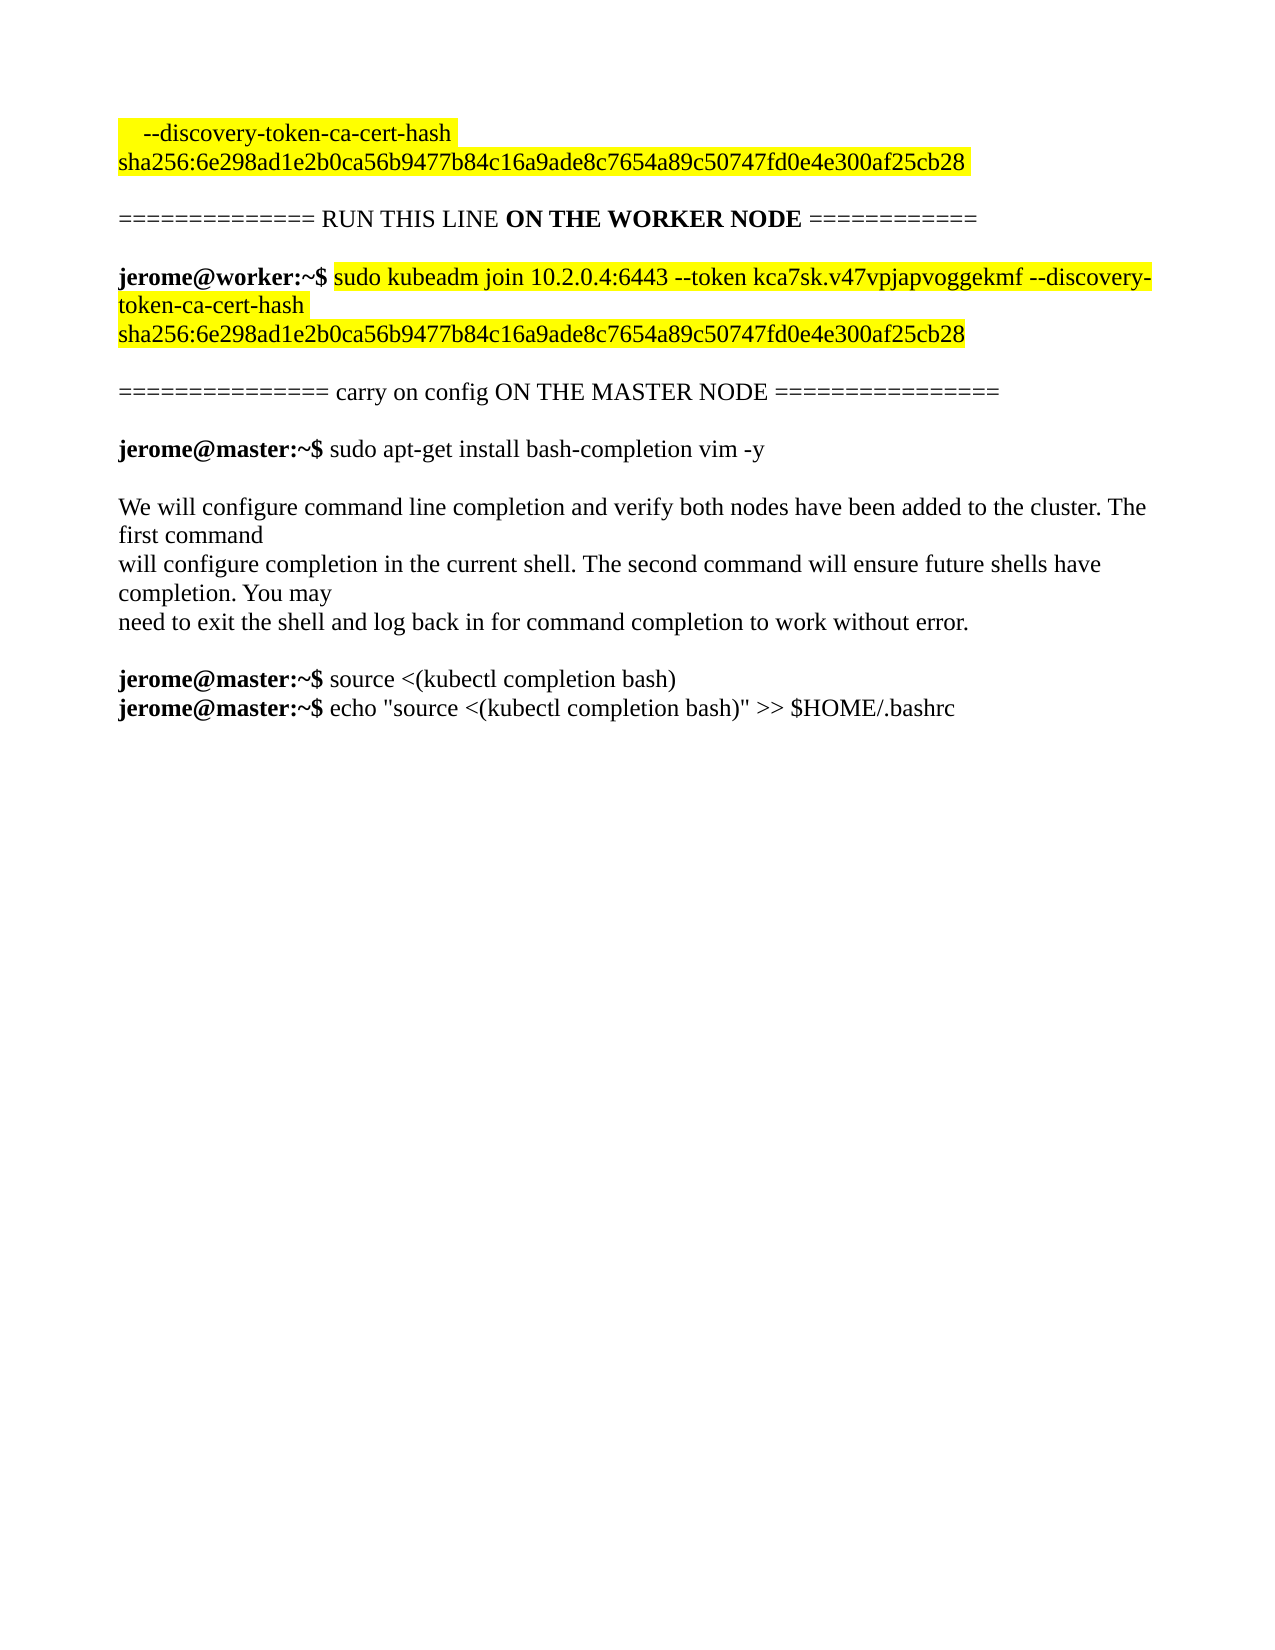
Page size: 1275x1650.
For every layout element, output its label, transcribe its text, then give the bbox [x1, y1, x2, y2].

text will configure completion in the current shell. The second command will ensure future shells have completion. You may [118, 549, 1157, 607]
text jerome@master:~$ sudo apt-get install bash-completion vim -y [118, 434, 1157, 463]
text --discovery-token-ca-cert-hash sha256:6e298ad1e2b0ca56b9477b84c16a9ade8c7654a89c50747fd0e4e300af25cb28 [118, 118, 1157, 176]
text jerome@master:~$ source <(kubectl completion bash) [118, 664, 1157, 693]
text =============== carry on config ON THE MASTER NODE ================ [118, 377, 1157, 406]
text ============== RUN THIS LINE ON THE WORKER NODE ============ [118, 204, 1157, 233]
text need to exit the shell and log back in for command completion to work without error. [118, 607, 1157, 636]
text We will configure command line completion and verify both nodes have been added to the cluster. The first command [118, 492, 1157, 549]
text jerome@master:~$ echo "source <(kubectl completion bash)" >> $HOME/.bashrc [118, 693, 1157, 722]
text jerome@worker:~$ sudo kubeadm join 10.2.0.4:6443 --token kca7sk.v47vpjapvoggekmf --discovery-token-ca-cert-hash [118, 262, 1157, 319]
text sha256:6e298ad1e2b0ca56b9477b84c16a9ade8c7654a89c50747fd0e4e300af25cb28 [118, 319, 1157, 348]
